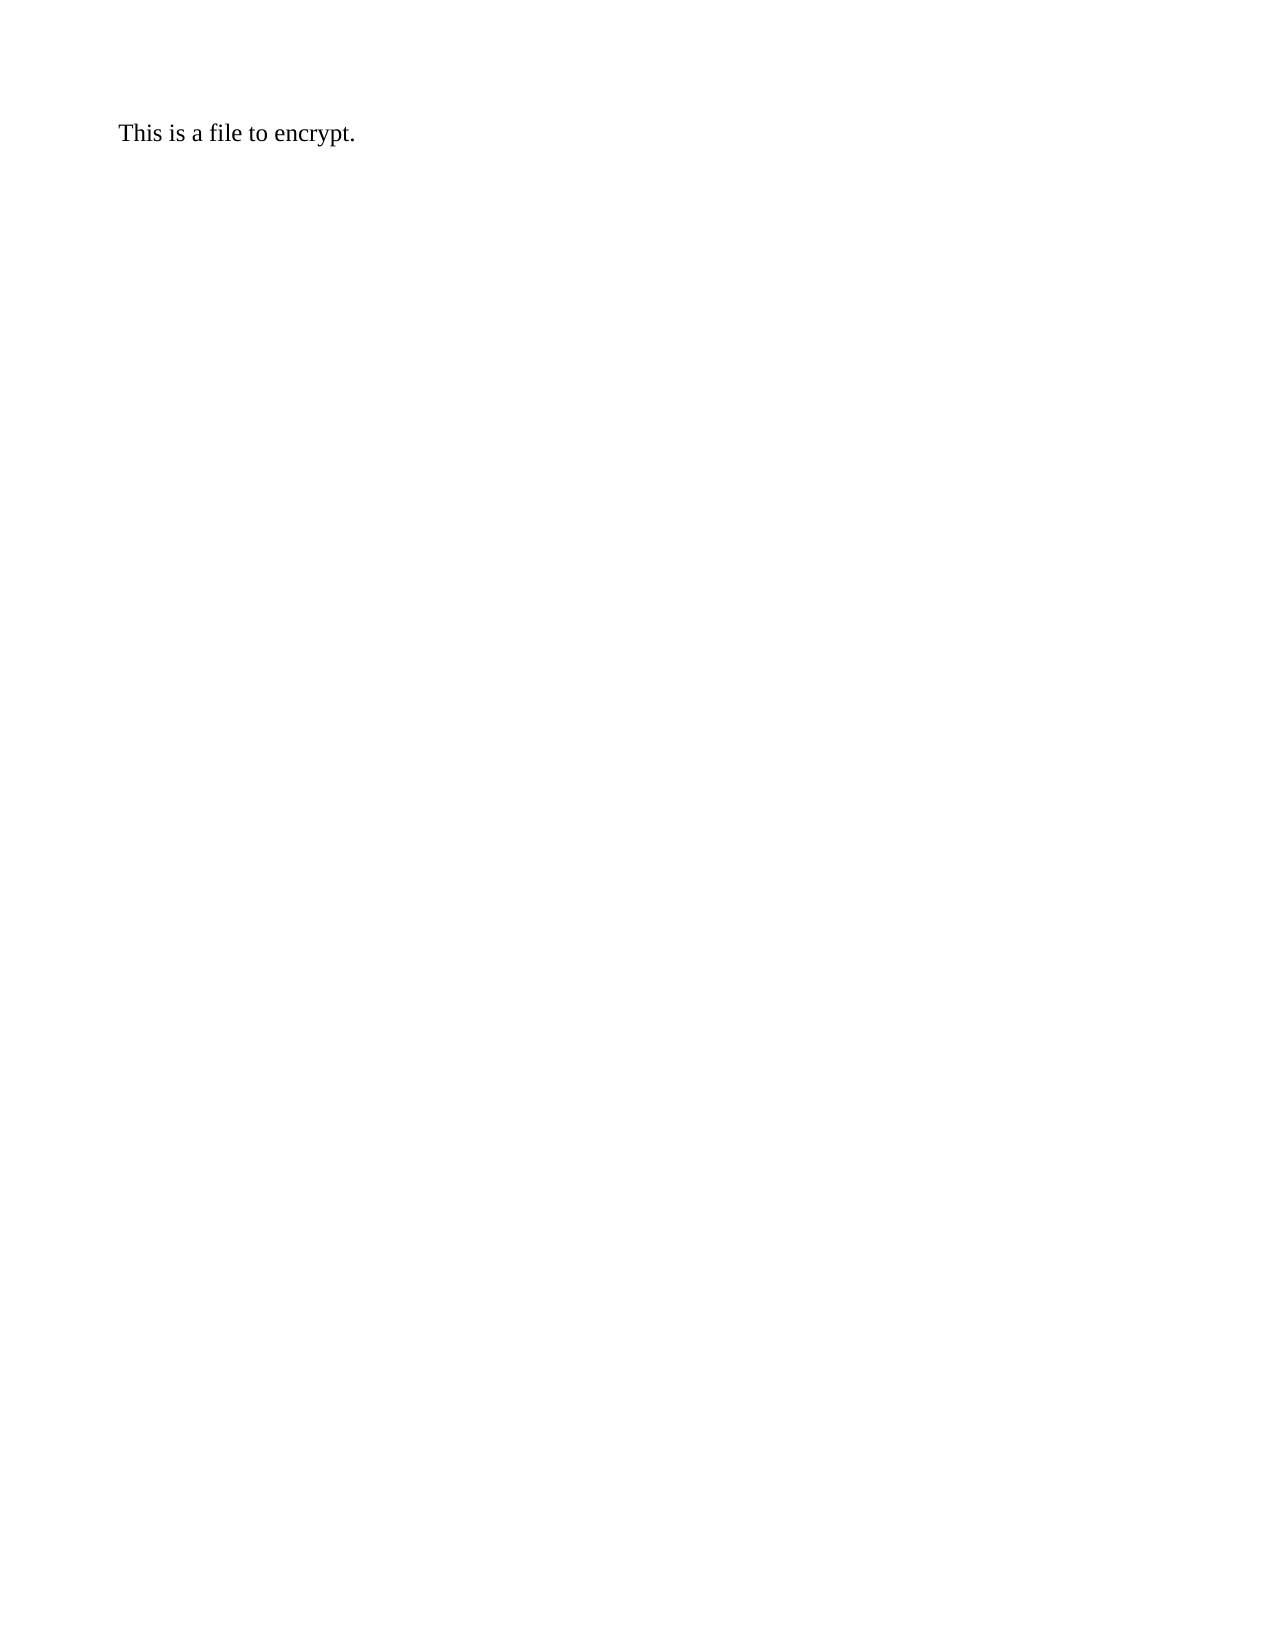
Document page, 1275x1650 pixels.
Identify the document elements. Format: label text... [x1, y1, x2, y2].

text This is a file to encrypt. [118, 118, 1157, 147]
